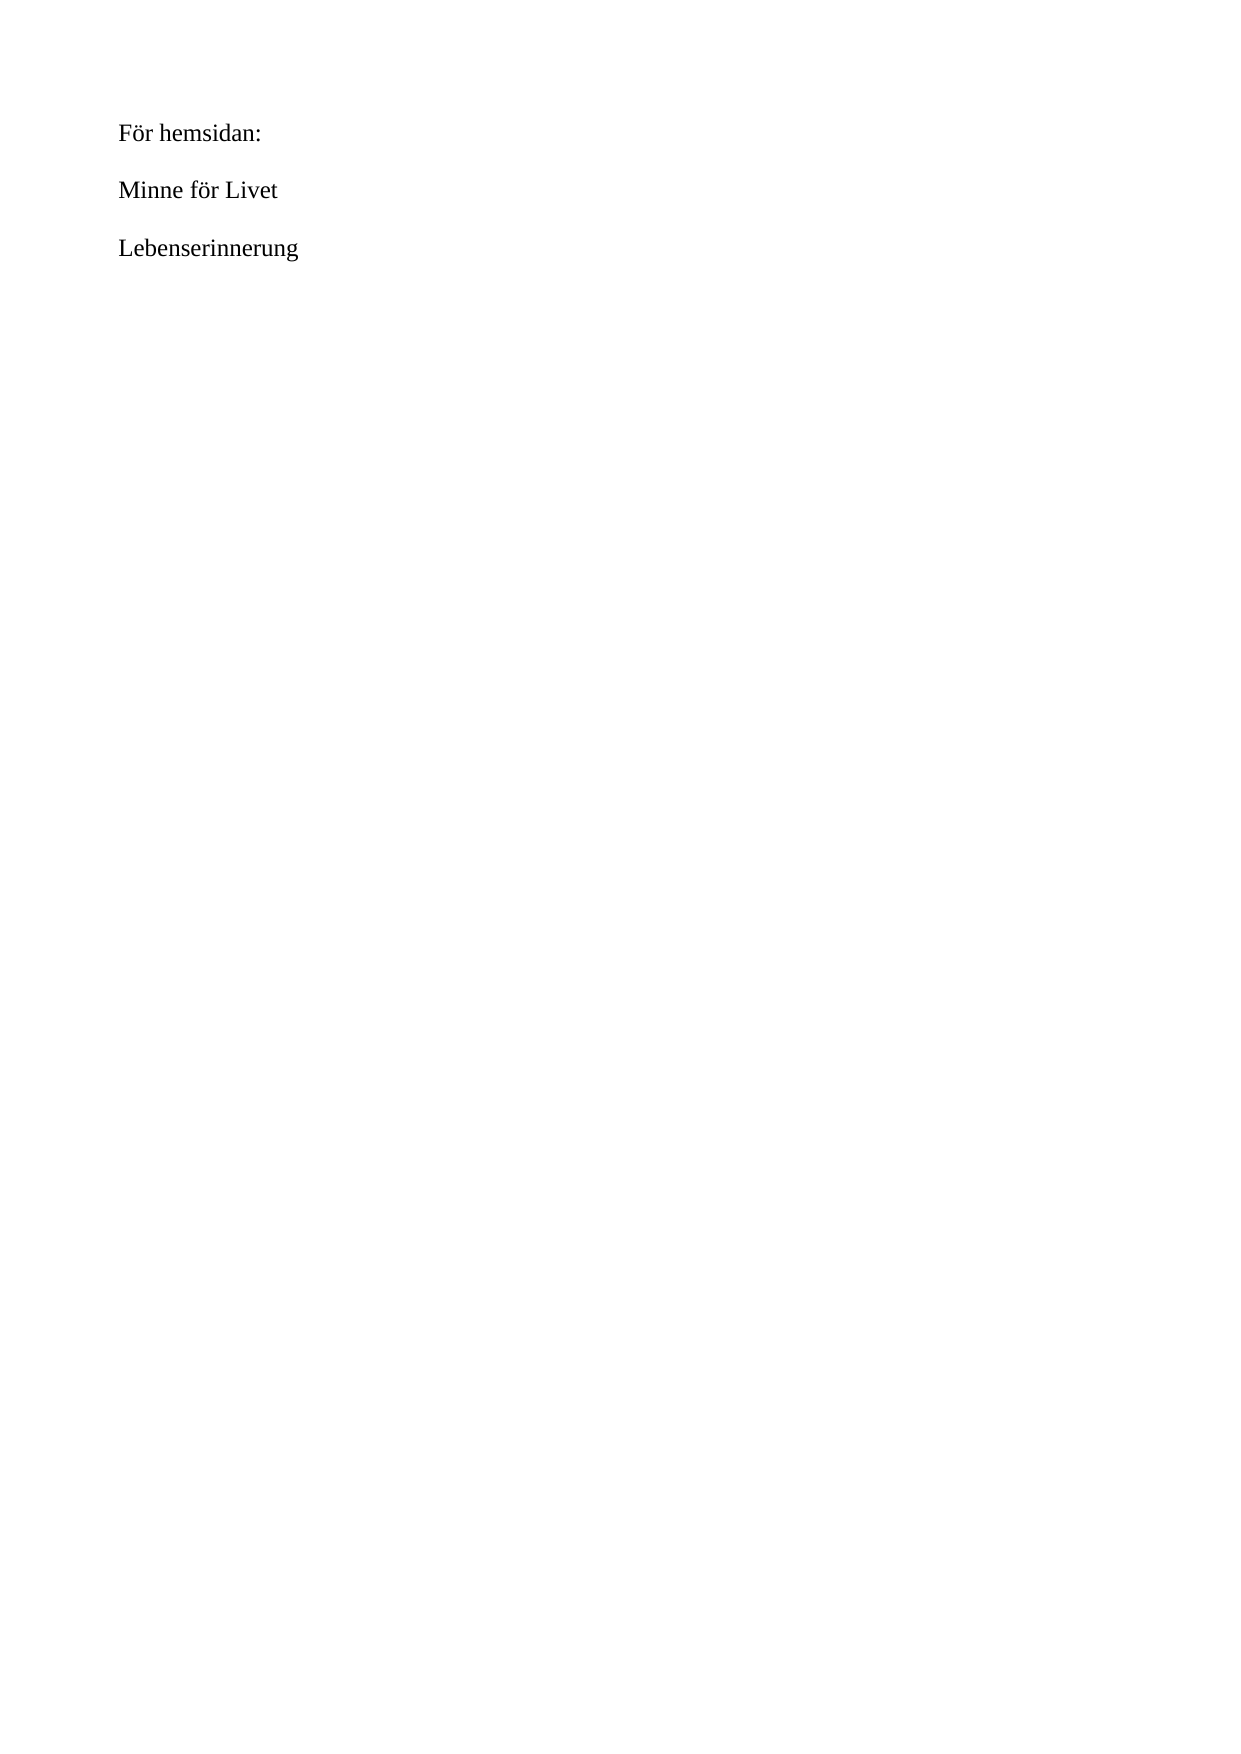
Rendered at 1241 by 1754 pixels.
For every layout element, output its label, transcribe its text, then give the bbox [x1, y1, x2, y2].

text Lebenserinnerung [118, 233, 1122, 262]
text Minne för Livet [118, 176, 1122, 204]
text För hemsidan: [118, 118, 1122, 147]
